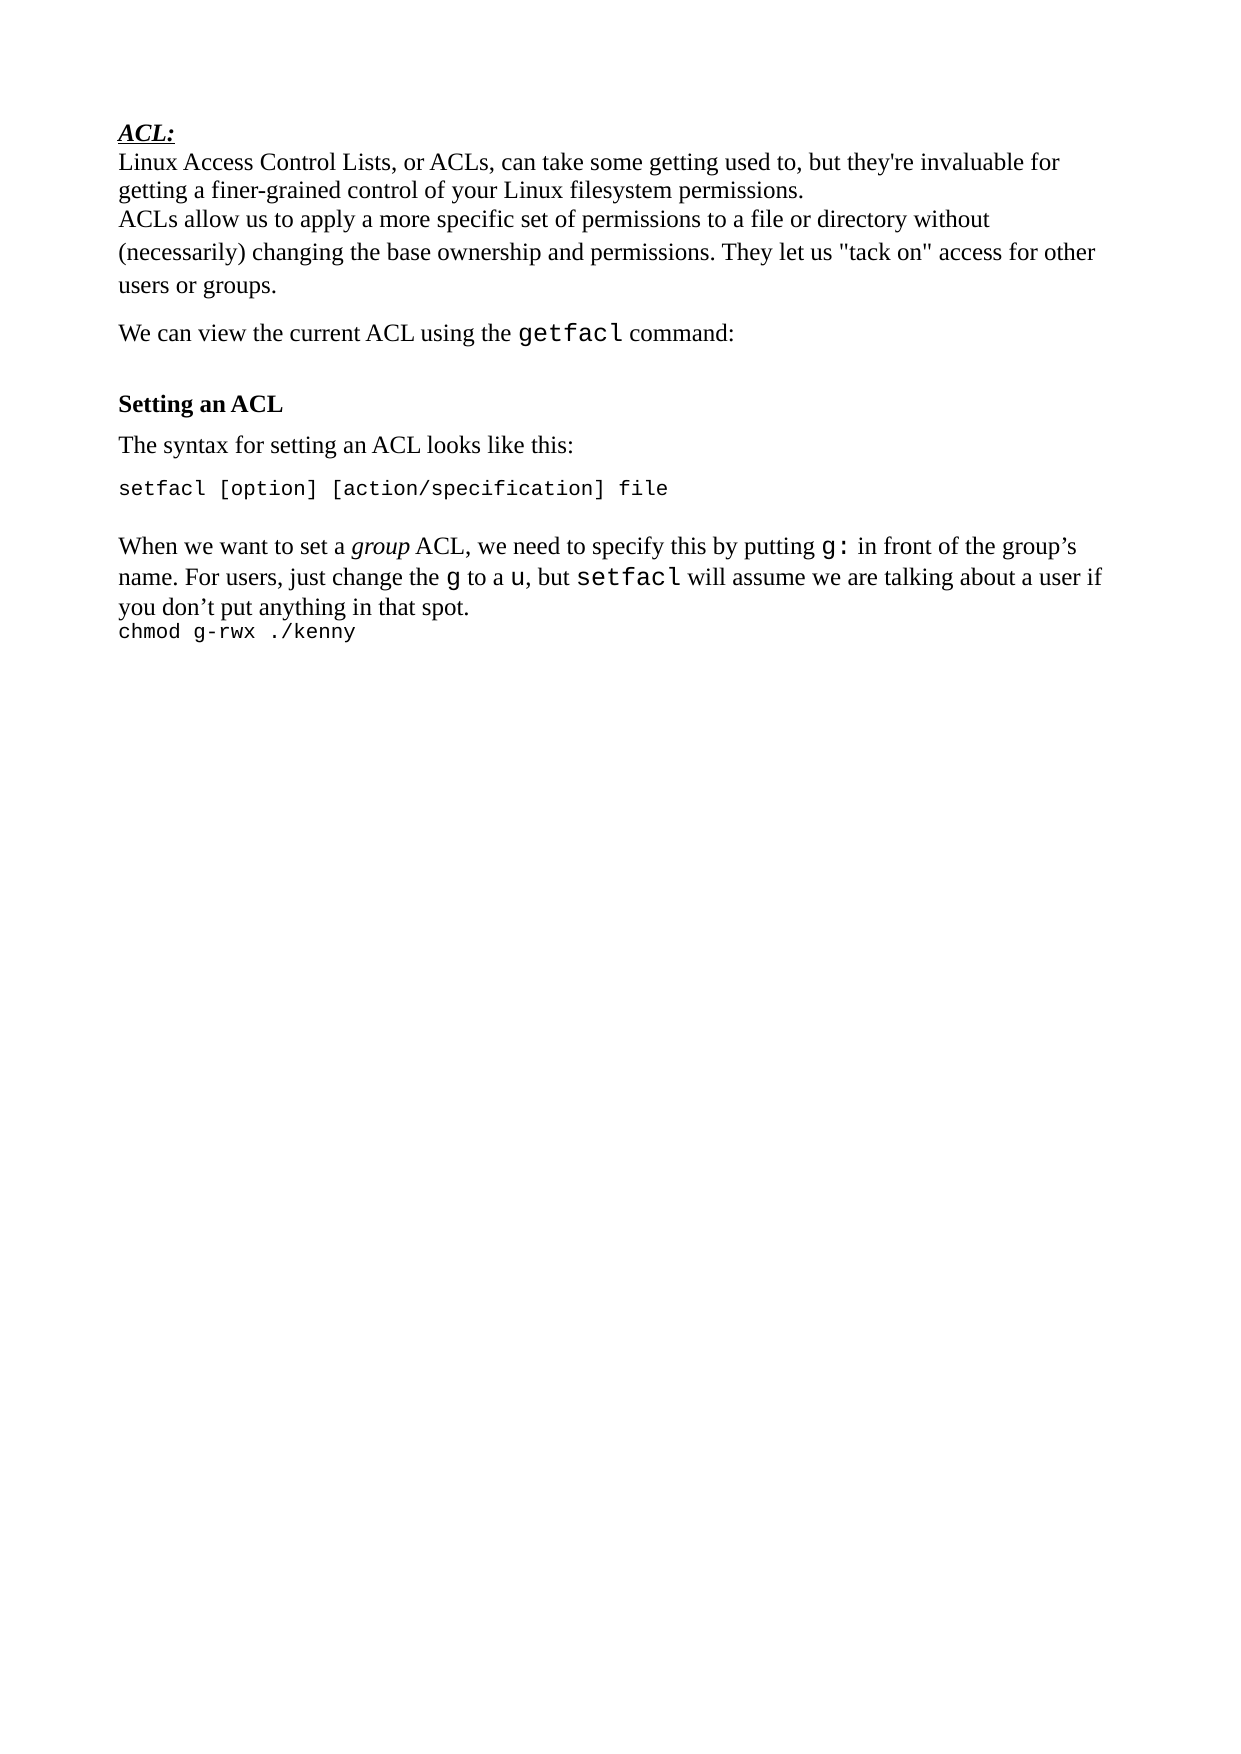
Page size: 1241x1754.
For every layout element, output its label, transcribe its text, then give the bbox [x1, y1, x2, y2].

text The syntax for setting an ACL looks like this: [118, 430, 1122, 459]
text ACLs allow us to apply a more specific set of permissions to a file or directory without (necessarily) changing the base ownership and permissions. They let us "tack on" access for other users or groups. [118, 204, 1122, 299]
text When we want to set a group ACL, we need to specify this by putting g: in front of the group’s name. For users, just change the g to a u, but setfacl will assume we are talking about a user if you don’t put anything in that spot. [118, 531, 1122, 621]
text We can view the current ACL using the getfacl command: [118, 318, 1122, 349]
text ACL: [118, 118, 1122, 147]
text setfacl [option] [action/specification] file [118, 478, 1122, 501]
text chmod g-rwx ./kenny [118, 621, 1122, 645]
text Linux Access Control Lists, or ACLs, can take some getting used to, but they're invaluable for getting a finer-grained control of your Linux filesystem permissions. [118, 147, 1122, 204]
subtitle Setting an ACL [118, 389, 1122, 418]
